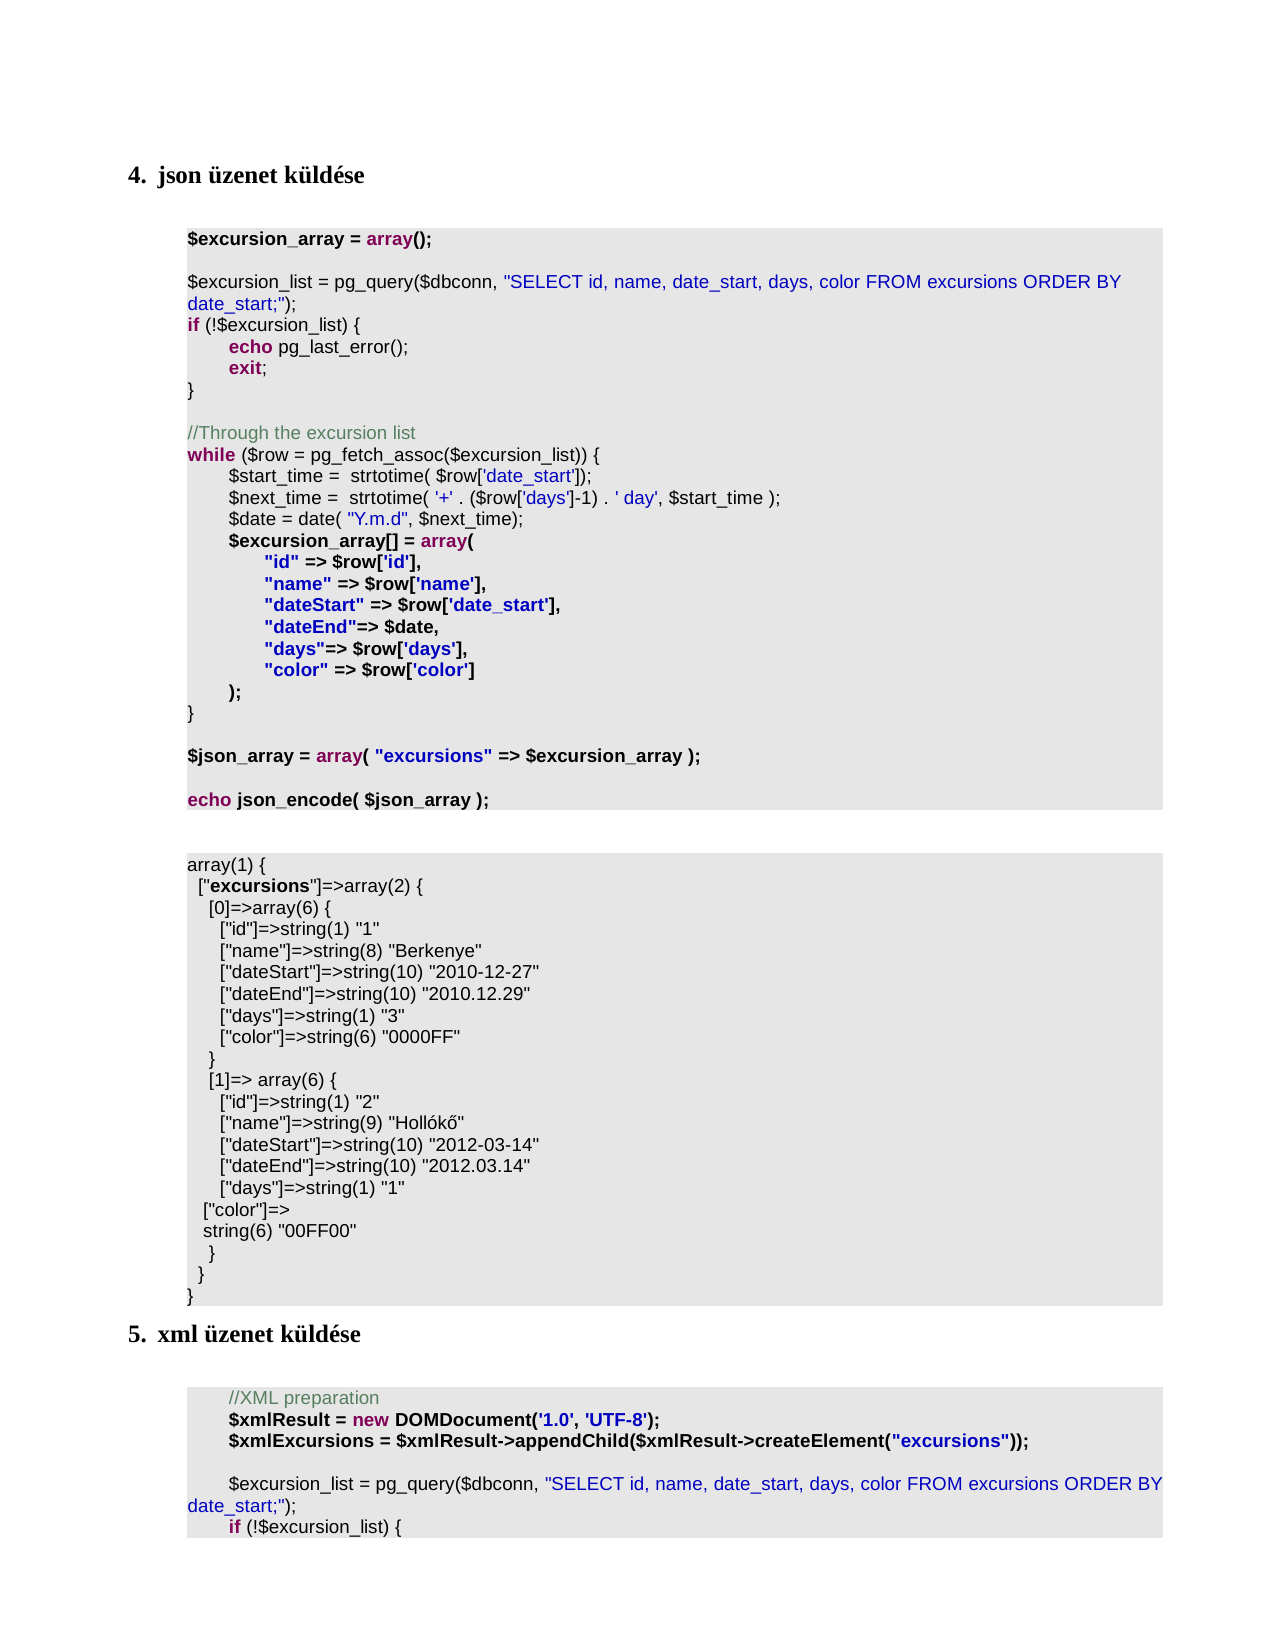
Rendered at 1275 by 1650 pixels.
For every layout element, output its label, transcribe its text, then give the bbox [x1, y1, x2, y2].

text $excursion_array[] = array( [187, 530, 1163, 551]
text ["dateEnd"]=>string(10) "2012.03.14" [187, 1155, 1163, 1177]
text "dateEnd"=> $date, [187, 616, 1163, 637]
text ["color"]=> [187, 1198, 1163, 1220]
text } [187, 702, 1163, 724]
text ["id"]=>string(1) "2" [187, 1091, 1163, 1112]
text "days"=> $row['days'], [187, 637, 1163, 659]
text } [187, 1285, 1163, 1306]
text ["name"]=>string(8) "Berkenye" [187, 940, 1163, 961]
text $excursion_array = array(); [187, 228, 1163, 249]
text ["color"]=>string(6) "0000FF" [187, 1026, 1163, 1048]
text $excursion_list = pg_query($dbconn, "SELECT id, name, date_start, days, color FROM excursions ORDER BY date_start;"); [187, 271, 1163, 314]
text //Through the excursion list [187, 422, 1163, 443]
text //XML preparation [187, 1387, 1163, 1408]
text echo pg_last_error(); [187, 336, 1163, 357]
text "name" => $row['name'], [187, 573, 1163, 594]
text } [187, 1242, 1163, 1263]
text ["dateEnd"]=>string(10) "2010.12.29" [187, 983, 1163, 1004]
text echo json_encode( $json_array ); [187, 788, 1163, 810]
text $date = date( "Y.m.d", $next_time); [187, 508, 1163, 530]
text $xmlResult = new DOMDocument('1.0', 'UTF-8'); [187, 1408, 1163, 1430]
text $start_time = strtotime( $row['date_start']); [187, 465, 1163, 487]
text ["id"]=>string(1) "1" [187, 918, 1163, 940]
text exit; [187, 357, 1163, 379]
text $json_array = array( "excursions" => $excursion_array ); [187, 745, 1163, 767]
text if (!$excursion_list) { [187, 314, 1163, 336]
text $next_time = strtotime( '+' . ($row['days']-1) . ' day', $start_time ); [187, 487, 1163, 508]
text } [187, 1263, 1163, 1285]
text ); [187, 681, 1163, 702]
text $xmlExcursions = $xmlResult->appendChild($xmlResult->createElement("excursions")); [187, 1430, 1163, 1452]
text "color" => $row['color'] [187, 659, 1163, 681]
text "id" => $row['id'], [187, 551, 1163, 573]
subtitle json üzenet küldése [128, 160, 1163, 189]
text "dateStart" => $row['date_start'], [187, 594, 1163, 616]
text ["dateStart"]=>string(10) "2012-03-14" [187, 1134, 1163, 1155]
text while ($row = pg_fetch_assoc($excursion_list)) { [187, 443, 1163, 465]
text string(6) "00FF00" [187, 1220, 1163, 1242]
text } [187, 1048, 1163, 1069]
text ["days"]=>string(1) "1" [187, 1177, 1163, 1198]
text if (!$excursion_list) { [187, 1516, 1163, 1538]
text ["excursions"]=>array(2) { [187, 875, 1163, 897]
text $excursion_list = pg_query($dbconn, "SELECT id, name, date_start, days, color FROM excursions ORDER BY date_start;"); [187, 1473, 1163, 1516]
text [1]=> array(6) { [187, 1069, 1163, 1091]
text ["name"]=>string(9) "Hollókő" [187, 1112, 1163, 1134]
text [0]=>array(6) { [187, 897, 1163, 918]
text array(1) { [187, 853, 1163, 875]
text } [187, 379, 1163, 400]
subtitle xml üzenet küldése [128, 1319, 1163, 1348]
text ["days"]=>string(1) "3" [187, 1004, 1163, 1026]
text ["dateStart"]=>string(10) "2010-12-27" [187, 961, 1163, 983]
